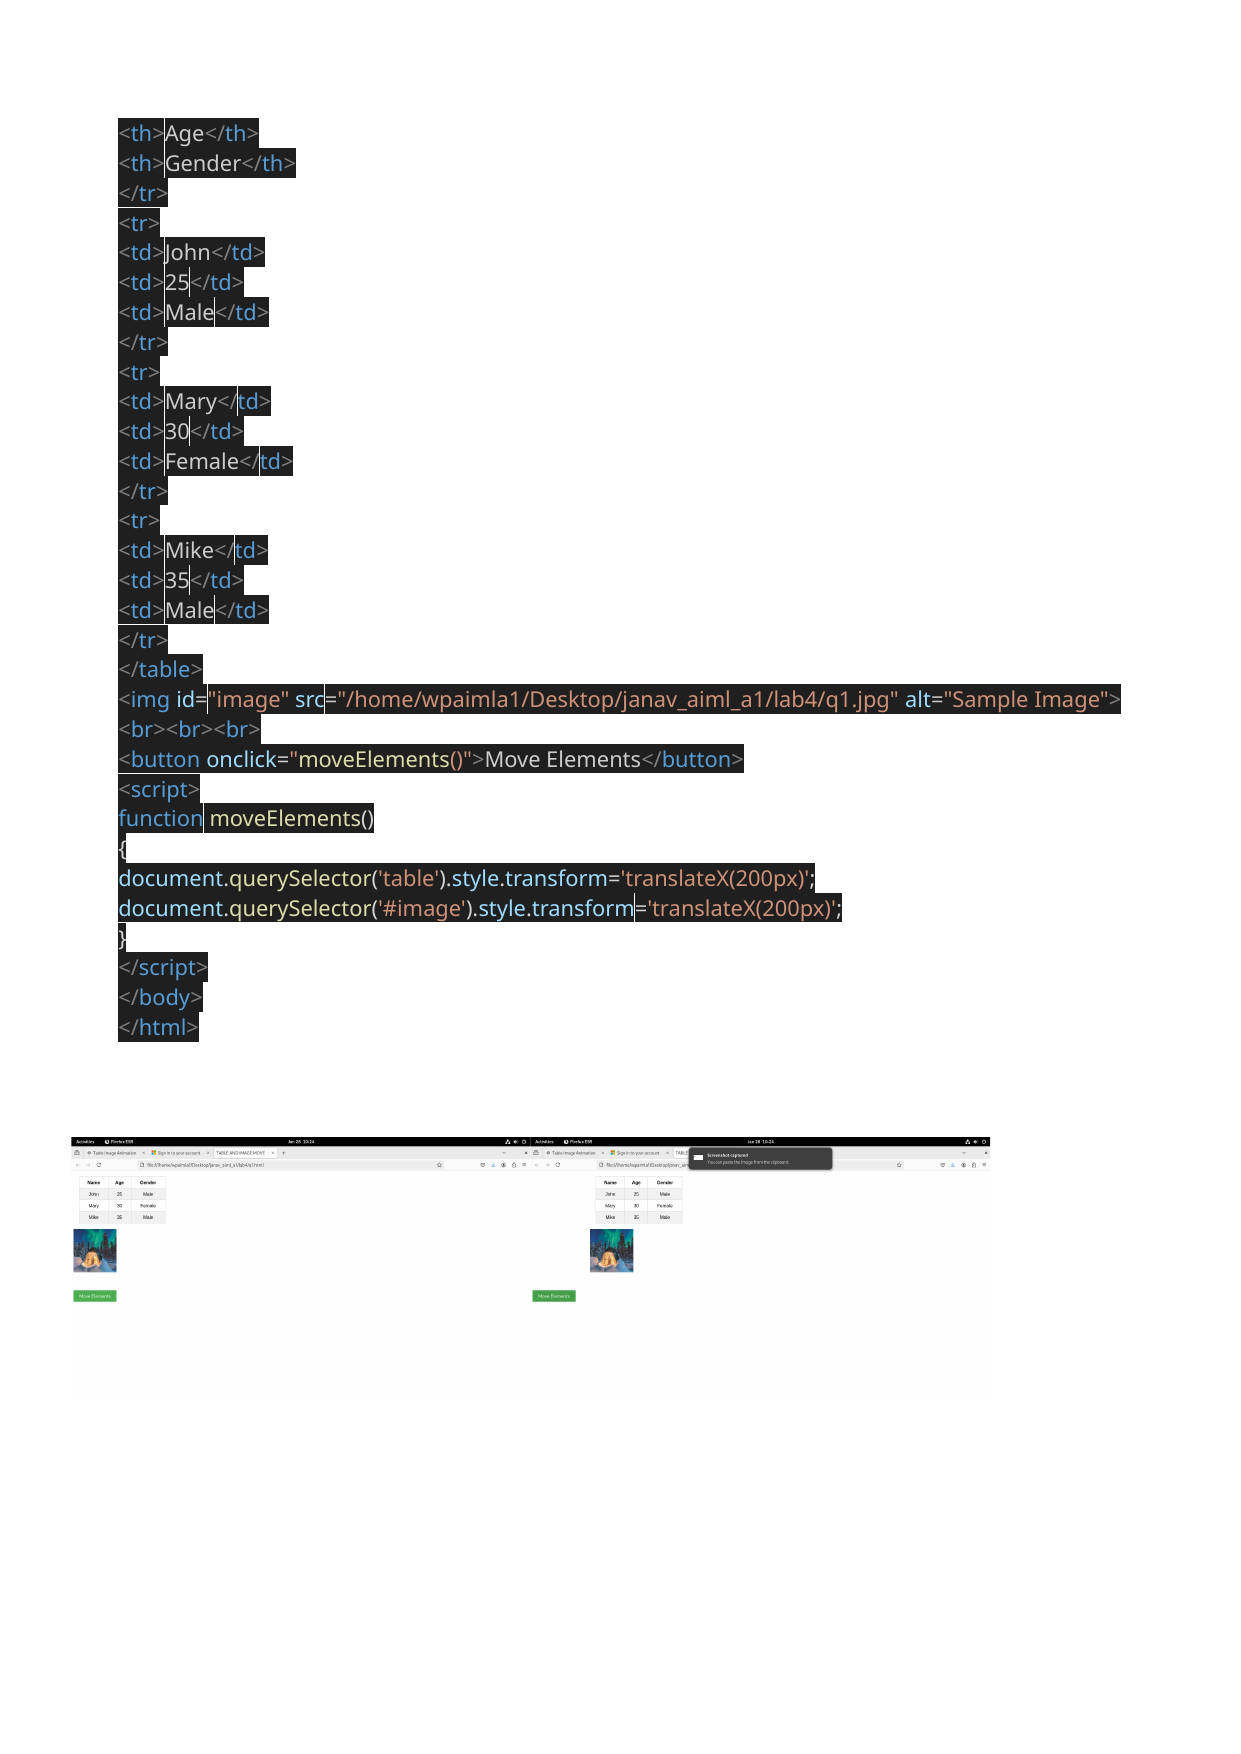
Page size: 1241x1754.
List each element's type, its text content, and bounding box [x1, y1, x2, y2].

text { [118, 833, 1122, 863]
text <td>Male</td> [118, 297, 1122, 327]
text <th>Gender</th> [118, 148, 1122, 178]
text } [118, 922, 1122, 952]
text <tr> [118, 505, 1122, 535]
text document.querySelector('table').style.transform='translateX(200px)'; [118, 863, 1122, 893]
text <td>Female</td> [118, 446, 1122, 476]
text <td>Mary</td> [118, 386, 1122, 416]
text <img id="image" src="/home/wpaimla1/Desktop/janav_aiml_a1/lab4/q1.jpg" alt="Sample Image"> [118, 684, 1122, 714]
text <tr> [118, 207, 1122, 237]
picture [71, 1137, 991, 1397]
text function moveElements() [118, 803, 1122, 833]
text </script> [118, 952, 1122, 982]
text <td>Mike</td> [118, 535, 1122, 565]
text <td>35</td> [118, 565, 1122, 595]
text <th>Age</th> [118, 118, 1122, 148]
text document.querySelector('#image').style.transform='translateX(200px)'; [118, 893, 1122, 922]
text </tr> [118, 476, 1122, 505]
text </table> [118, 654, 1122, 684]
text </body> [118, 982, 1122, 1012]
text </tr> [118, 327, 1122, 356]
text <td>Male</td> [118, 595, 1122, 624]
text <tr> [118, 356, 1122, 386]
text </html> [118, 1012, 1122, 1042]
text <br><br><br> [118, 714, 1122, 744]
text <td>25</td> [118, 267, 1122, 297]
text </tr> [118, 624, 1122, 654]
text <button onclick="moveElements()">Move Elements</button> [118, 744, 1122, 773]
text <td>John</td> [118, 237, 1122, 267]
text <script> [118, 773, 1122, 803]
text <td>30</td> [118, 416, 1122, 446]
text </tr> [118, 178, 1122, 207]
